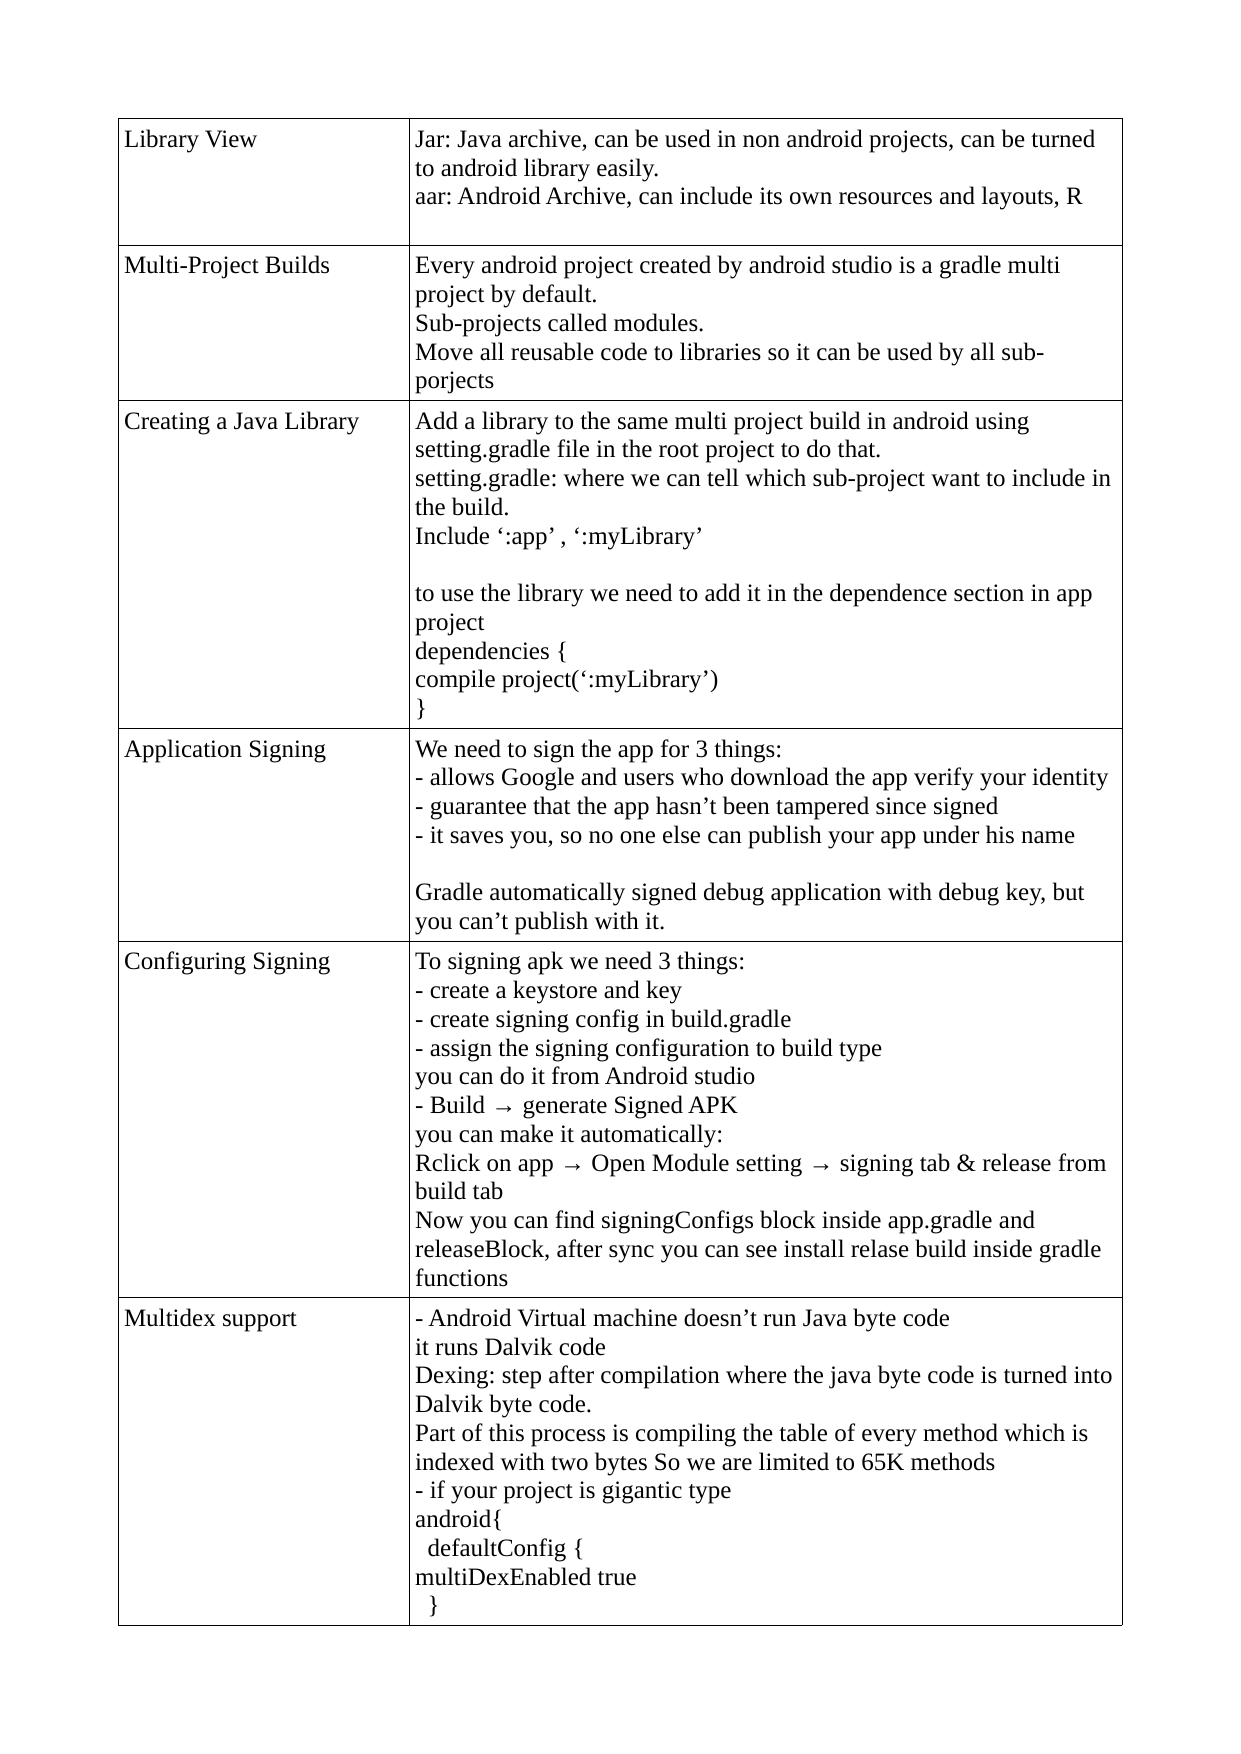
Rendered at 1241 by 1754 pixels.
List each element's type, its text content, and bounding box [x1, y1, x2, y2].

table_cell Creating a Java Library [119, 401, 409, 728]
table_cell We need to sign the app for 3 things: - allows Google and users who download the app verify your identity - guarantee that the app hasn’t been tampered since signed - it saves you, so no one else can publish your app under his name Gradle automatically signed debug application with debug key, but you can’t publish with it. [410, 729, 1122, 941]
table_cell Every android project created by android studio is a gradle multi project by default. Sub-projects called modules. Move all reusable code to libraries so it can be used by all sub-porjects [410, 246, 1122, 400]
table_cell Multi-Project Builds [119, 246, 409, 400]
table_cell - Android Virtual machine doesn’t run Java byte code it runs Dalvik code Dexing: step after compilation where the java byte code is turned into Dalvik byte code. Part of this process is compiling the table of every method which is indexed with two bytes So we are limited to 65K methods - if your project is gigantic type android{ defaultConfig { multiDexEnabled true } [410, 1298, 1122, 1625]
table_header Library View [119, 119, 409, 245]
table_cell Add a library to the same multi project build in android using setting.gradle file in the root project to do that. setting.gradle: where we can tell which sub-project want to include in the build. Include ‘:app’ , ‘:myLibrary’ to use the library we need to add it in the dependence section in app project dependencies { compile project(‘:myLibrary’) } [410, 401, 1122, 728]
table_cell Configuring Signing [119, 942, 409, 1297]
table_cell To signing apk we need 3 things: - create a keystore and key - create signing config in build.gradle - assign the signing configuration to build type you can do it from Android studio - Build → generate Signed APK you can make it automatically: Rclick on app → Open Module setting → signing tab & release from build tab Now you can find signingConfigs block inside app.gradle and releaseBlock, after sync you can see install relase build inside gradle functions [410, 942, 1122, 1297]
table_cell Application Signing [119, 729, 409, 941]
table_header Jar: Java archive, can be used in non android projects, can be turned to android library easily. aar: Android Archive, can include its own resources and layouts, R [410, 119, 1122, 245]
table_cell Multidex support [119, 1298, 409, 1625]
